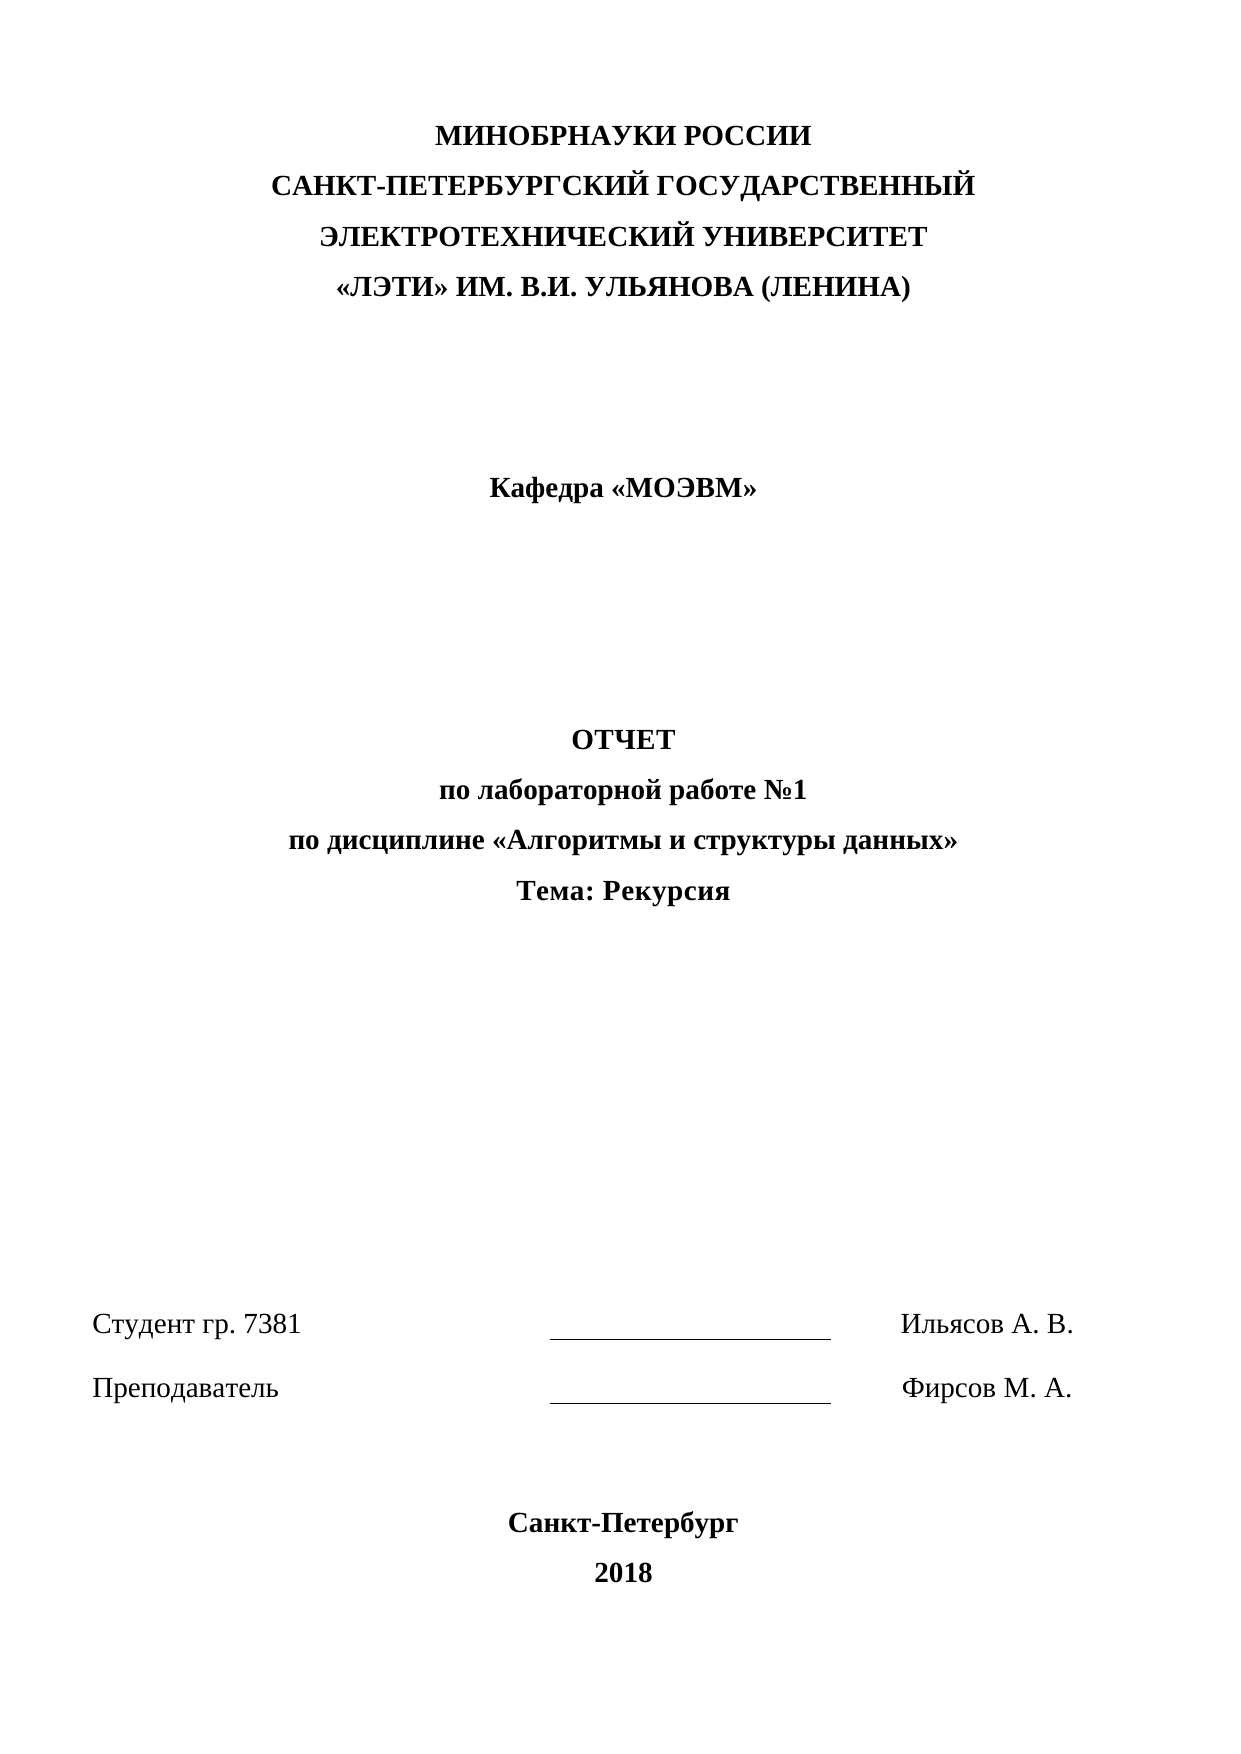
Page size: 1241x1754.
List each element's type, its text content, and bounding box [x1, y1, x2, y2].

text Кафедра «МОЭВМ» [92, 470, 1154, 504]
table_cell Преподаватель [81, 1339, 549, 1403]
text «ЛЭТИ» им. В.И. Ульянова (Ленина) [92, 269, 1154, 303]
table_cell [550, 1340, 831, 1403]
text электротехнический университет [92, 219, 1154, 252]
text Санкт-Петербургский государственный [92, 168, 1154, 202]
text отчет [92, 722, 1154, 755]
text по дисциплине «Алгоритмы и структуры данных» [92, 822, 1154, 856]
table_cell Фирсов М. А. [831, 1339, 1143, 1403]
table_header Студент гр. 7381 [81, 1275, 549, 1339]
table_header Ильясов А. В. [831, 1275, 1143, 1339]
table_header [550, 1275, 831, 1339]
text по лабораторной работе №1 [92, 772, 1154, 806]
text 2018 [92, 1555, 1154, 1589]
text Тема: Рекурсия [92, 873, 1154, 906]
text Санкт-Петербург [92, 1505, 1154, 1538]
text МИНОБРНАУКИ РОССИИ [92, 118, 1154, 152]
